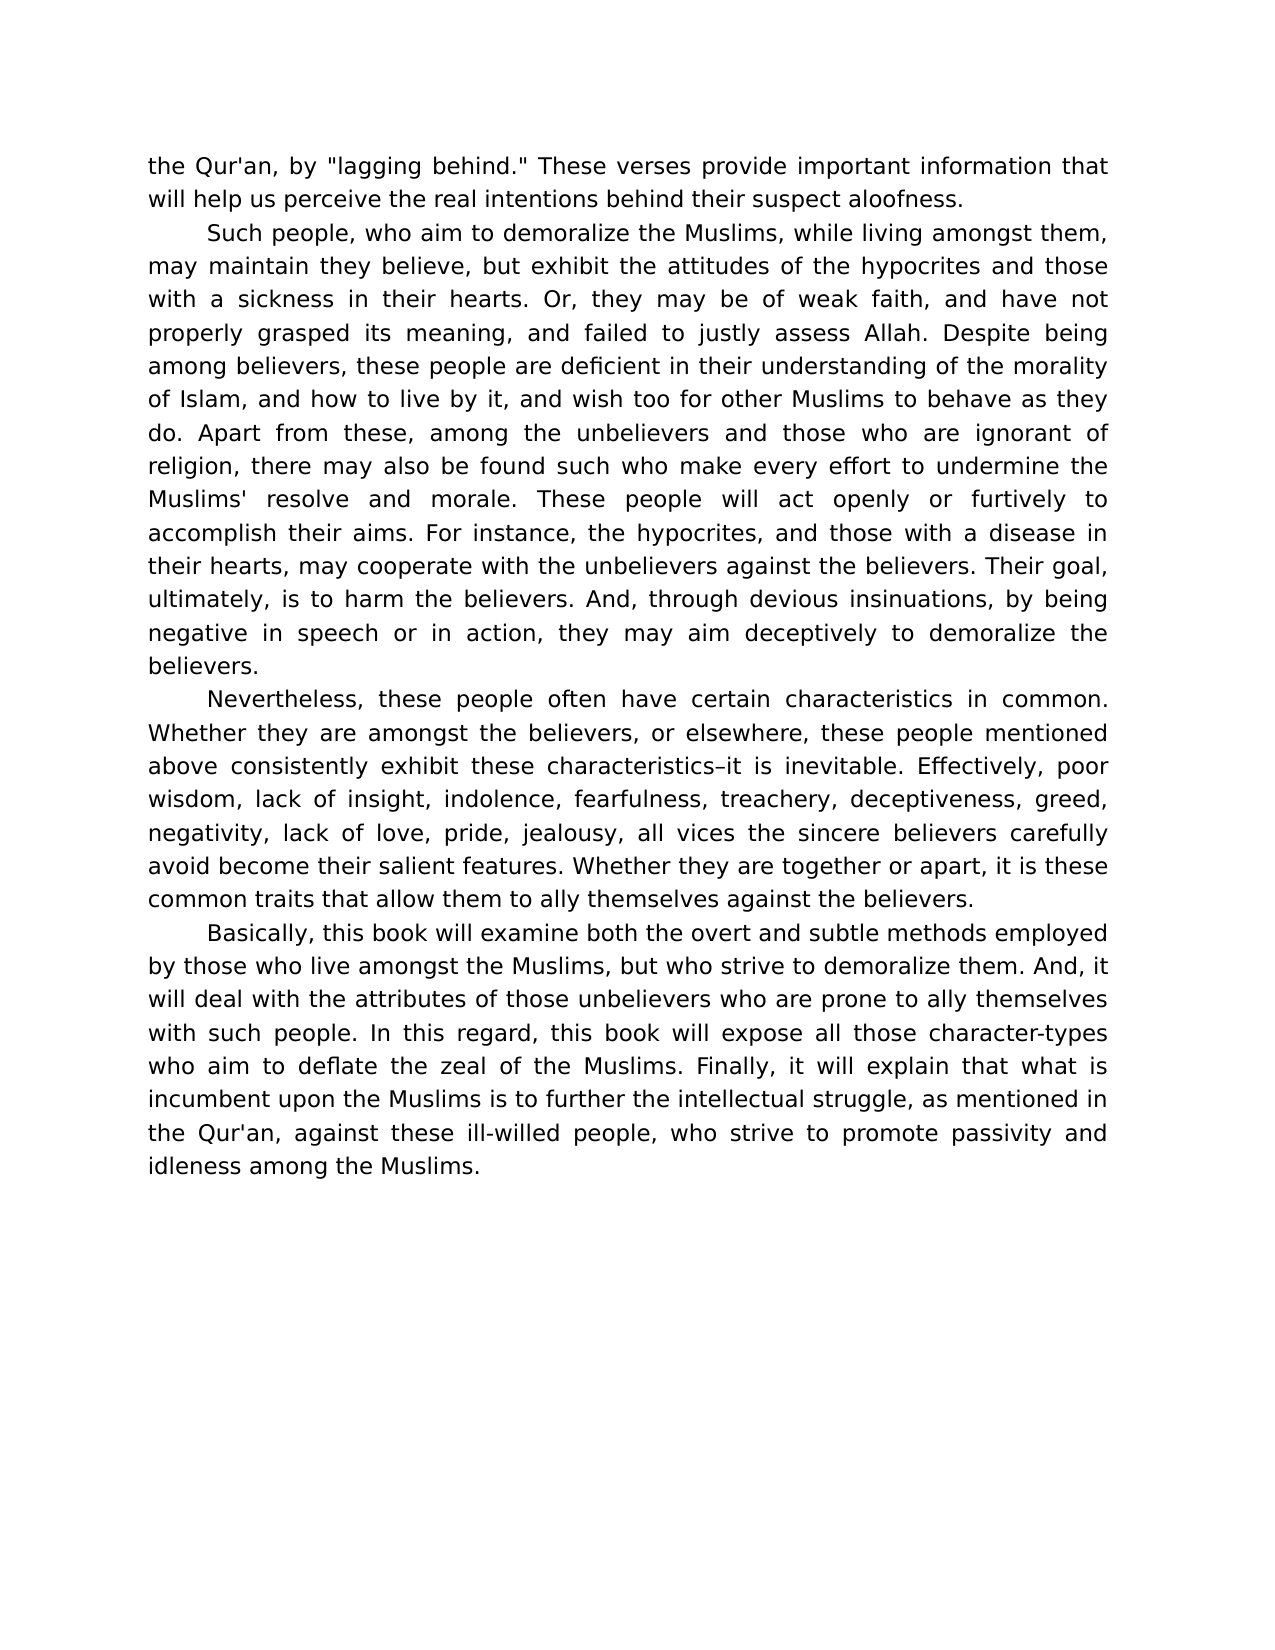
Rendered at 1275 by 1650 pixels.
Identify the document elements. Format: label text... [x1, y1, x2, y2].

text the Qur'an, by "lagging behind." These verses provide important information that will help us perceive the real intentions behind their suspect aloofness. [148, 148, 1110, 214]
text Such people, who aim to demoralize the Muslims, while living amongst them, may maintain they believe, but exhibit the attitudes of the hypocrites and those with a sickness in their hearts. Or, they may be of weak faith, and have not properly grasped its meaning, and failed to justly assess Allah. Despite being among believers, these people are deficient in their understanding of the morality of Islam, and how to live by it, and wish too for other Muslims to behave as they do. Apart from these, among the unbelievers and those who are ignorant of religion, there may also be found such who make every effort to undermine the Muslims' resolve and morale. These people will act openly or furtively to accomplish their aims. For instance, the hypocrites, and those with a disease in their hearts, may cooperate with the unbelievers against the believers. Their goal, ultimately, is to harm the believers. And, through devious insinuations, by being negative in speech or in action, they may aim deceptively to demoralize the believers. [148, 214, 1110, 681]
text Basically, this book will examine both the overt and subtle methods employed by those who live amongst the Muslims, but who strive to demoralize them. And, it will deal with the attributes of those unbelievers who are prone to ally themselves with such people. In this regard, this book will expose all those character-types who aim to deflate the zeal of the Muslims. Finally, it will explain that what is incumbent upon the Muslims is to further the intellectual struggle, as mentioned in the Qur'an, against these ill-willed people, who strive to promote passivity and idleness among the Muslims. [148, 914, 1110, 1181]
text Nevertheless, these people often have certain characteristics in common. Whether they are amongst the believers, or elsewhere, these people mentioned above consistently exhibit these characteristics–it is inevitable. Effectively, poor wisdom, lack of insight, indolence, fearfulness, treachery, deceptiveness, greed, negativity, lack of love, pride, jealousy, all vices the sincere believers carefully avoid become their salient features. Whether they are together or apart, it is these common traits that allow them to ally themselves against the believers. [148, 681, 1110, 914]
